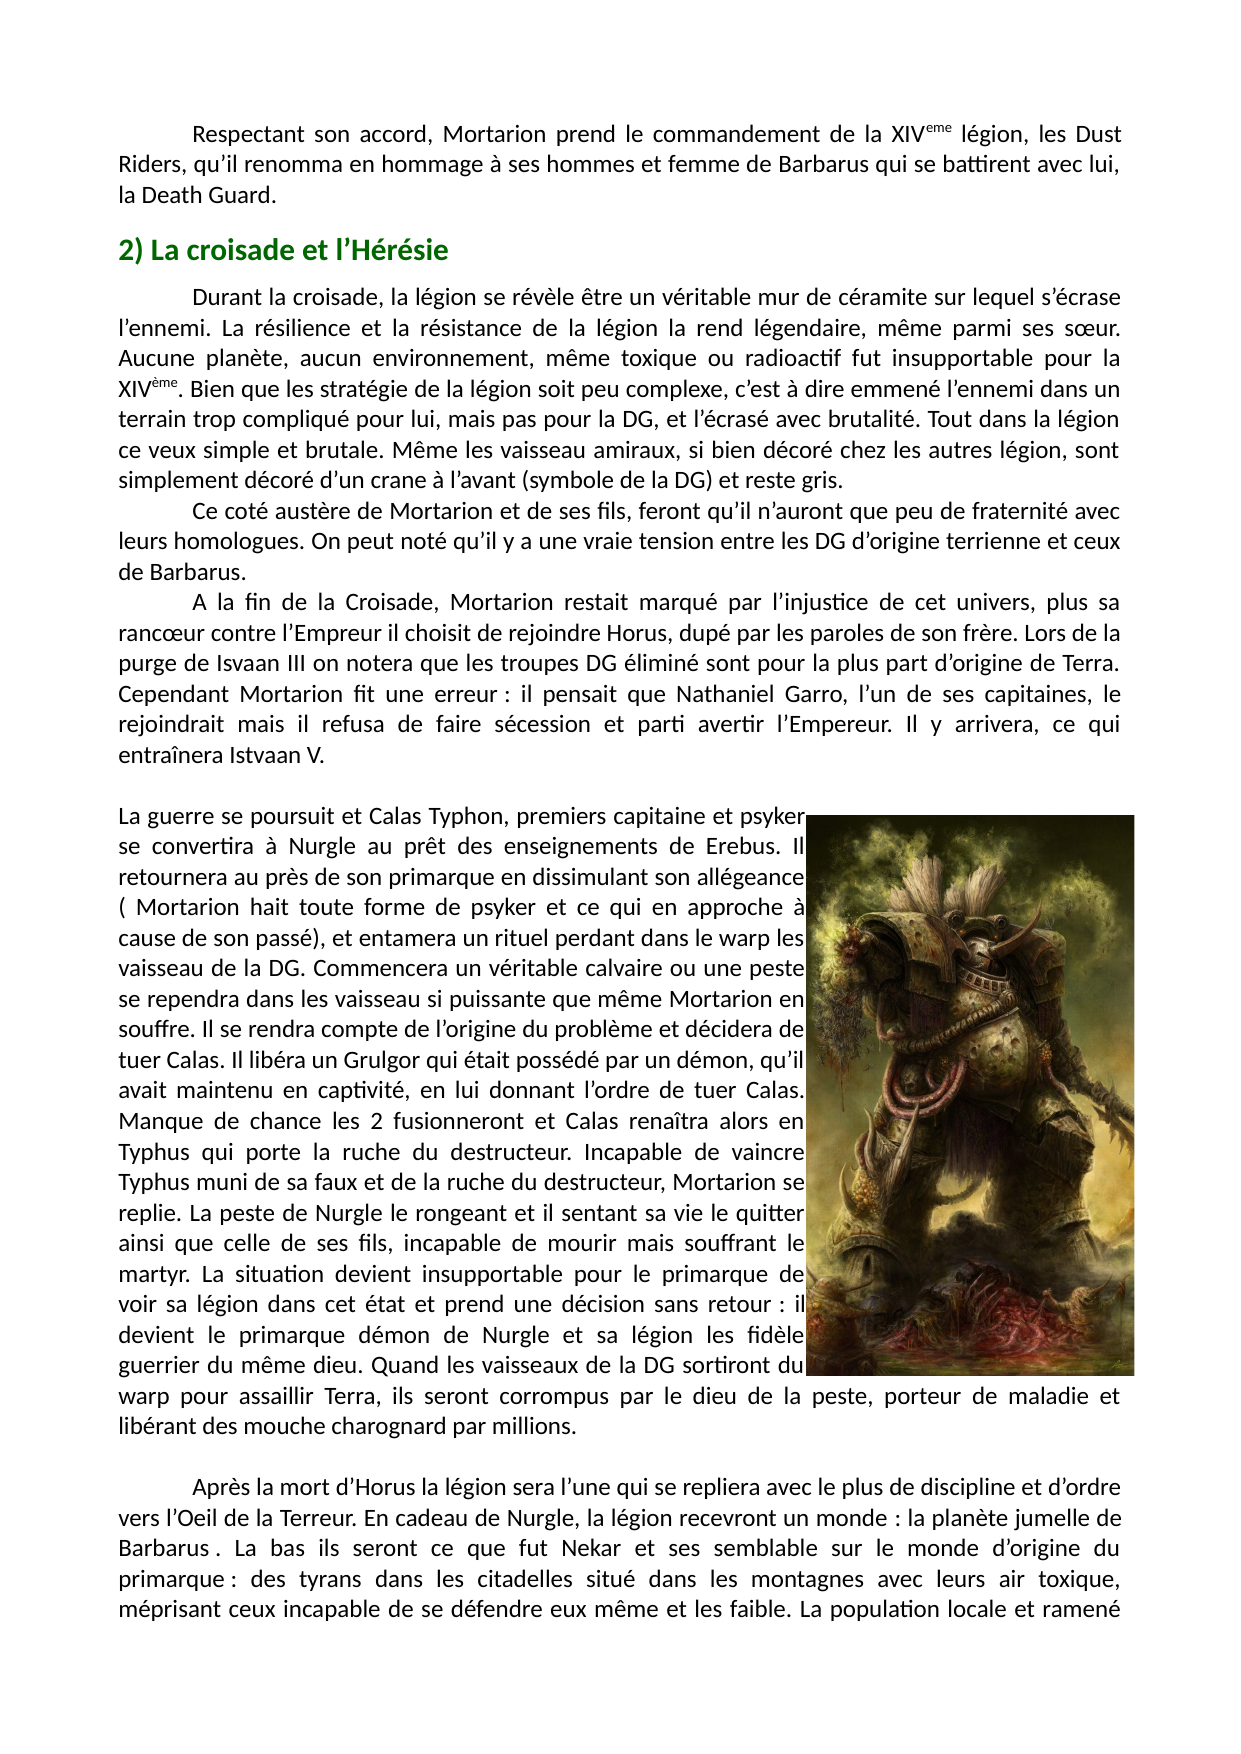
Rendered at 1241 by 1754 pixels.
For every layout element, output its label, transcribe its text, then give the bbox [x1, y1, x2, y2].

text A la fin de la Croisade, Mortarion restait marqué par l’injustice de cet univers, plus sa rancœur contre l’Empreur il choisit de rejoindre Horus, dupé par les paroles de son frère. Lors de la purge de Isvaan III on notera que les troupes DG éliminé sont pour la plus part d’origine de Terra. Cependant Mortarion fit une erreur : il pensait que Nathaniel Garro, l’un de ses capitaines, le rejoindrait mais il refusa de faire sécession et parti avertir l’Empereur. Il y arrivera, ce qui entraînera Istvaan V. [118, 586, 1122, 769]
text Ce coté austère de Mortarion et de ses fils, feront qu’il n’auront que peu de fraternité avec leurs homologues. On peut noté qu’il y a une vraie tension entre les DG d’origine terrienne et ceux de Barbarus. [118, 495, 1122, 586]
text La guerre se poursuit et Calas Typhon, premiers capitaine et psyker se convertira à Nurgle au prêt des enseignements de Erebus. Il retournera au près de son primarque en dissimulant son allégeance ( Mortarion hait toute forme de psyker et ce qui en approche à cause de son passé), et entamera un rituel perdant dans le warp les vaisseau de la DG. Commencera un véritable calvaire ou une peste se rependra dans les vaisseau si puissante que même Mortarion en souffre. Il se rendra compte de l’origine du problème et décidera de tuer Calas. Il libéra un Grulgor qui était possédé par un démon, qu’il avait maintenu en captivité, en lui donnant l’ordre de tuer Calas. Manque de chance les 2 fusionneront et Calas renaîtra alors en Typhus qui porte la ruche du destructeur. Incapable de vaincre Typhus muni de sa faux et de la ruche du destructeur, Mortarion se replie. La peste de Nurgle le rongeant et il sentant sa vie le quitter ainsi que celle de ses fils, incapable de mourir mais souffrant le martyr. La situation devient insupportable pour le primarque de voir sa légion dans cet état et prend une décision sans retour : il devient le primarque démon de Nurgle et sa légion les fidèle guerrier du même dieu. Quand les vaisseaux de la DG sortiront du warp pour assaillir Terra, ils seront corrompus par le dieu de la peste, porteur de maladie et libérant des mouche charognard par millions. [118, 800, 1122, 1441]
subtitle 2) La croisade et l’Hérésie [118, 231, 1122, 269]
text Après la mort d’Horus la légion sera l’une qui se repliera avec le plus de discipline et d’ordre vers l’Oeil de la Terreur. En cadeau de Nurgle, la légion recevront un monde : la planète jumelle de Barbarus . La bas ils seront ce que fut Nekar et ses semblable sur le monde d’origine du primarque : des tyrans dans les citadelles situé dans les montagnes avec leurs air toxique, méprisant ceux incapable de se défendre eux même et les faible. La population locale et ramené [118, 1471, 1122, 1624]
text Respectant son accord, Mortarion prend le commandement de la XIVeme légion, les Dust Riders, qu’il renomma en hommage à ses hommes et femme de Barbarus qui se battirent avec lui, la Death Guard. [118, 118, 1122, 210]
text Durant la croisade, la légion se révèle être un véritable mur de céramite sur lequel s’écrase l’ennemi. La résilience et la résistance de la légion la rend légendaire, même parmi ses sœur. Aucune planète, aucun environnement, même toxique ou radioactif fut insupportable pour la XIVème. Bien que les stratégie de la légion soit peu complexe, c’est à dire emmené l’ennemi dans un terrain trop compliqué pour lui, mais pas pour la DG, et l’écrasé avec brutalité. Tout dans la légion ce veux simple et brutale. Même les vaisseau amiraux, si bien décoré chez les autres légion, sont simplement décoré d’un crane à l’avant (symbole de la DG) et reste gris. [118, 281, 1122, 495]
picture [806, 815, 1135, 1376]
